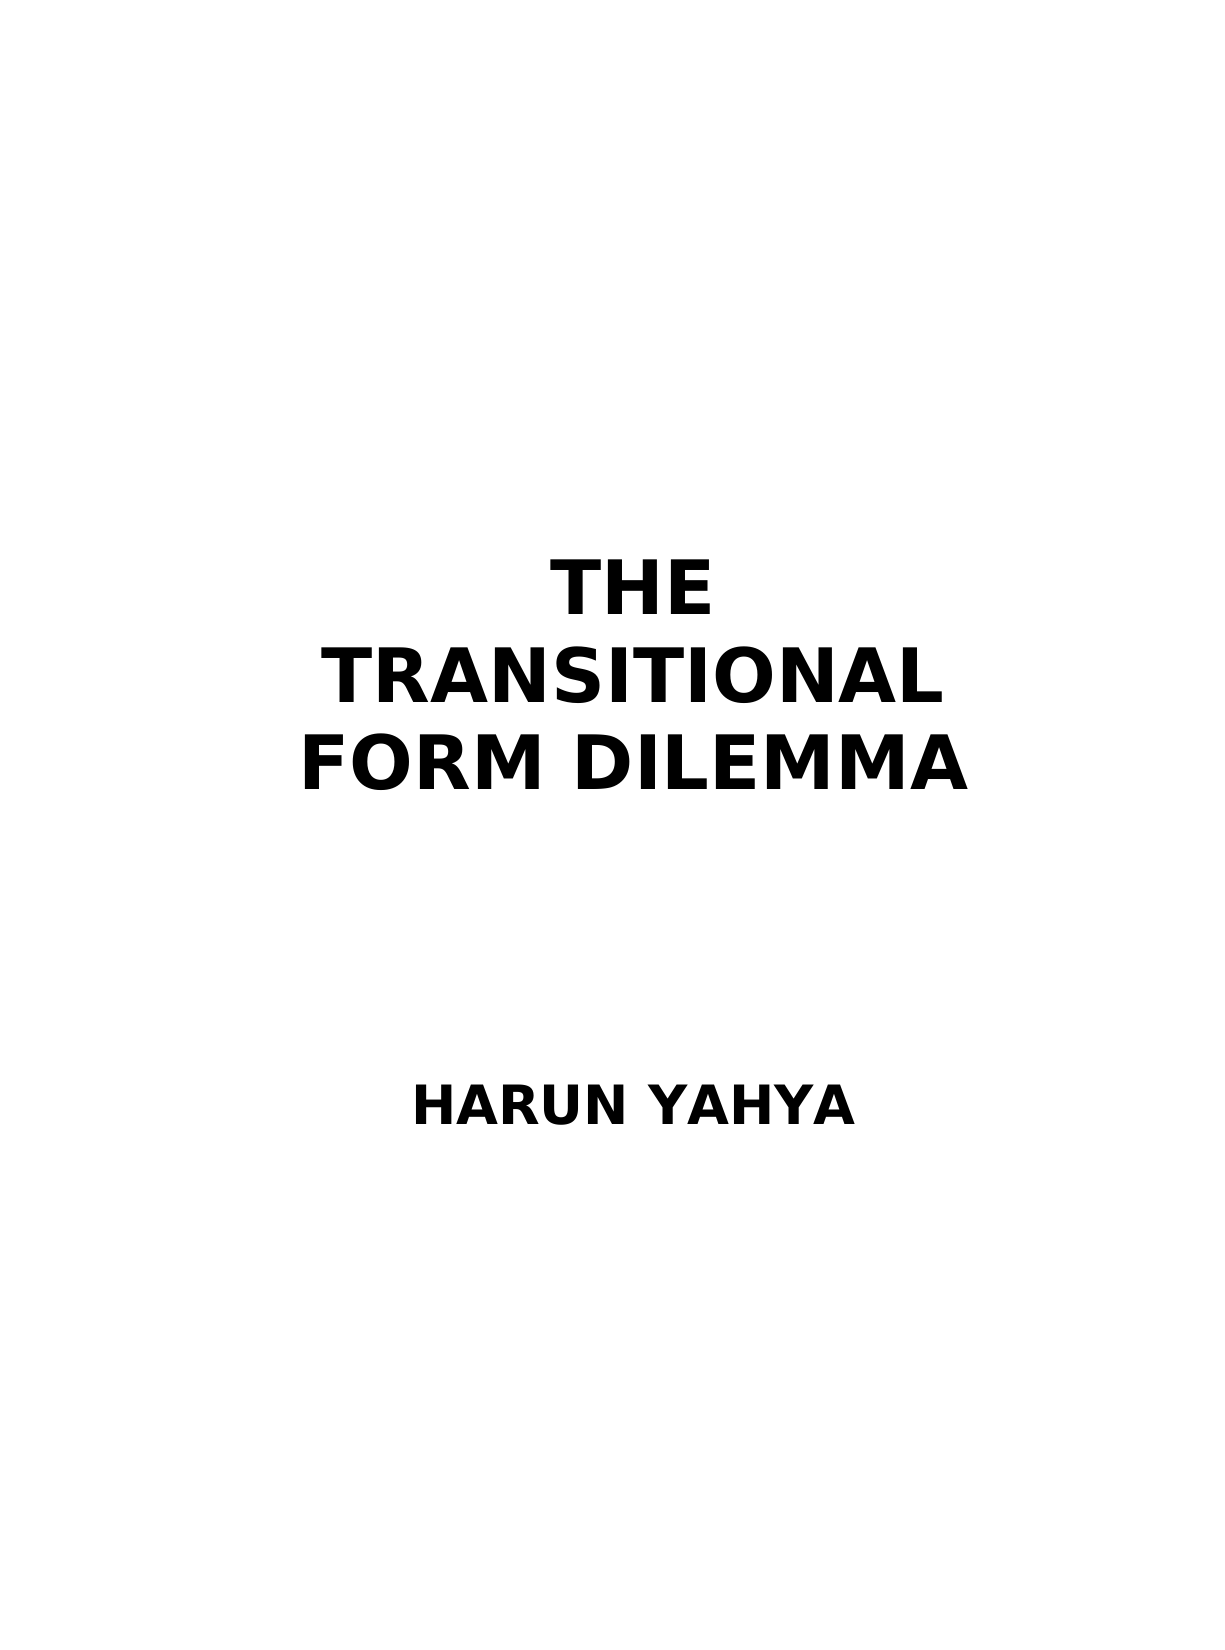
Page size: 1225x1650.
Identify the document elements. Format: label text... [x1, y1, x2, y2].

text THE TRANSITIONAL FORM DILEMMA [247, 545, 1020, 807]
text HARUN YAHYA [187, 1074, 1020, 1137]
